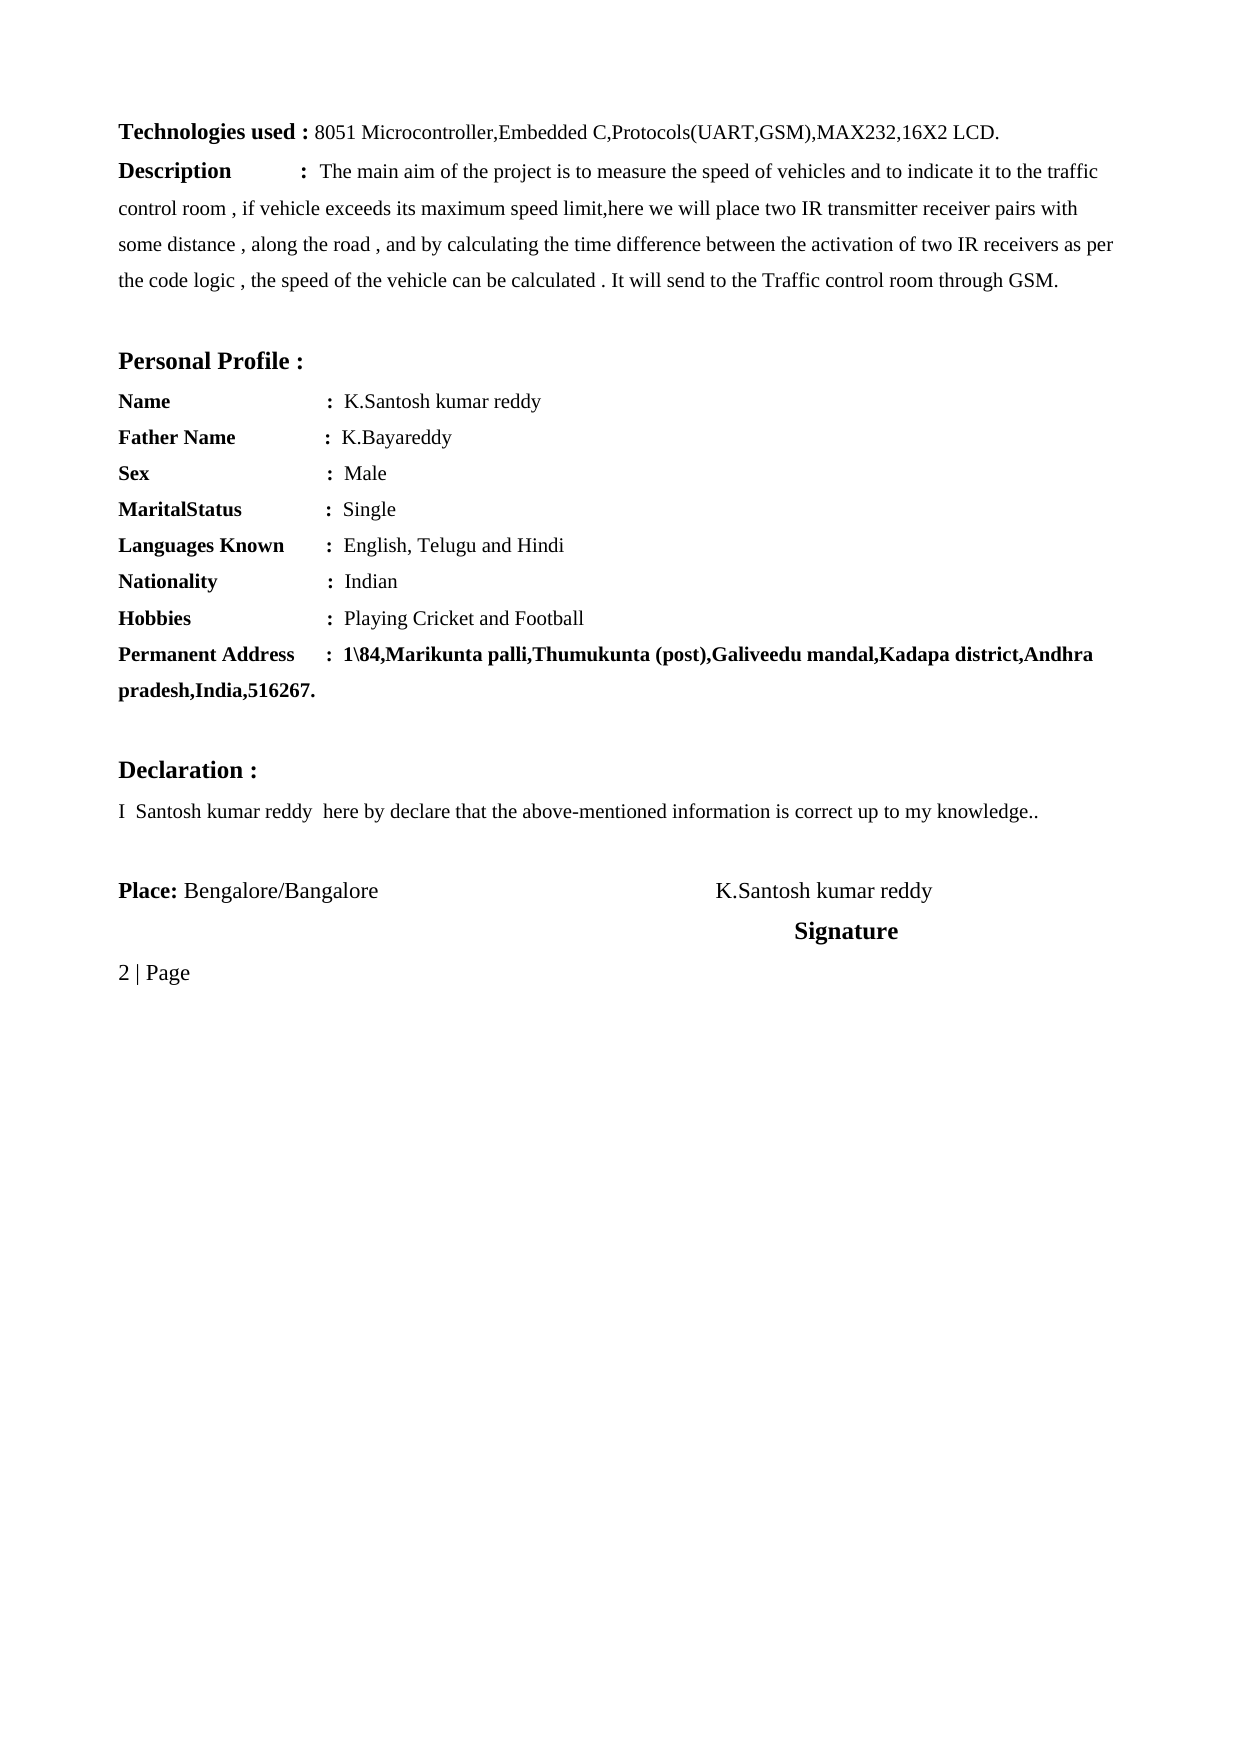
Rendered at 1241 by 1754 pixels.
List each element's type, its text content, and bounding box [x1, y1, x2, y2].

text Description : The main aim of the project is to measure the speed of vehicles and to indicate it to the traffic control room , if vehicle exceeds its maximum speed limit,here we will place two IR transmitter receiver pairs with some distance , along the road , and by calculating the time difference between the activation of two IR receivers as per the code logic , the speed of the vehicle can be calculated . It will send to the Traffic control room through GSM. [118, 158, 1122, 292]
text Hobbies : Playing Cricket and Football [118, 605, 1122, 629]
text Name : K.Santosh kumar reddy [118, 389, 1122, 413]
text Father Name : K.Bayareddy [118, 425, 1122, 449]
text Languages Known : English, Telugu and Hindi [118, 533, 1122, 557]
text Permanent Address : 1\84,Marikunta palli,Thumukunta (post),Galiveedu mandal,Kadapa district,Andhra pradesh,India,516267. [118, 641, 1122, 702]
text Technologies used : 8051 Microcontroller,Embedded C,Protocols(UART,GSM),MAX232,16X2 LCD. [118, 118, 1122, 144]
text Nationality : Indian [118, 569, 1122, 593]
text Sex : Male [118, 461, 1122, 485]
text I Santosh kumar reddy here by declare that the above-mentioned information is correct up to my knowledge.. [118, 799, 1122, 823]
text 2 | Page [118, 959, 1122, 986]
text Signature [118, 916, 1122, 945]
text MaritalStatus : Single [118, 497, 1122, 521]
text Place: Bengalore/Bangalore K.Santosh kumar reddy [118, 877, 1122, 903]
text Declaration : [118, 756, 1122, 784]
text Personal Profile : [118, 346, 1122, 375]
